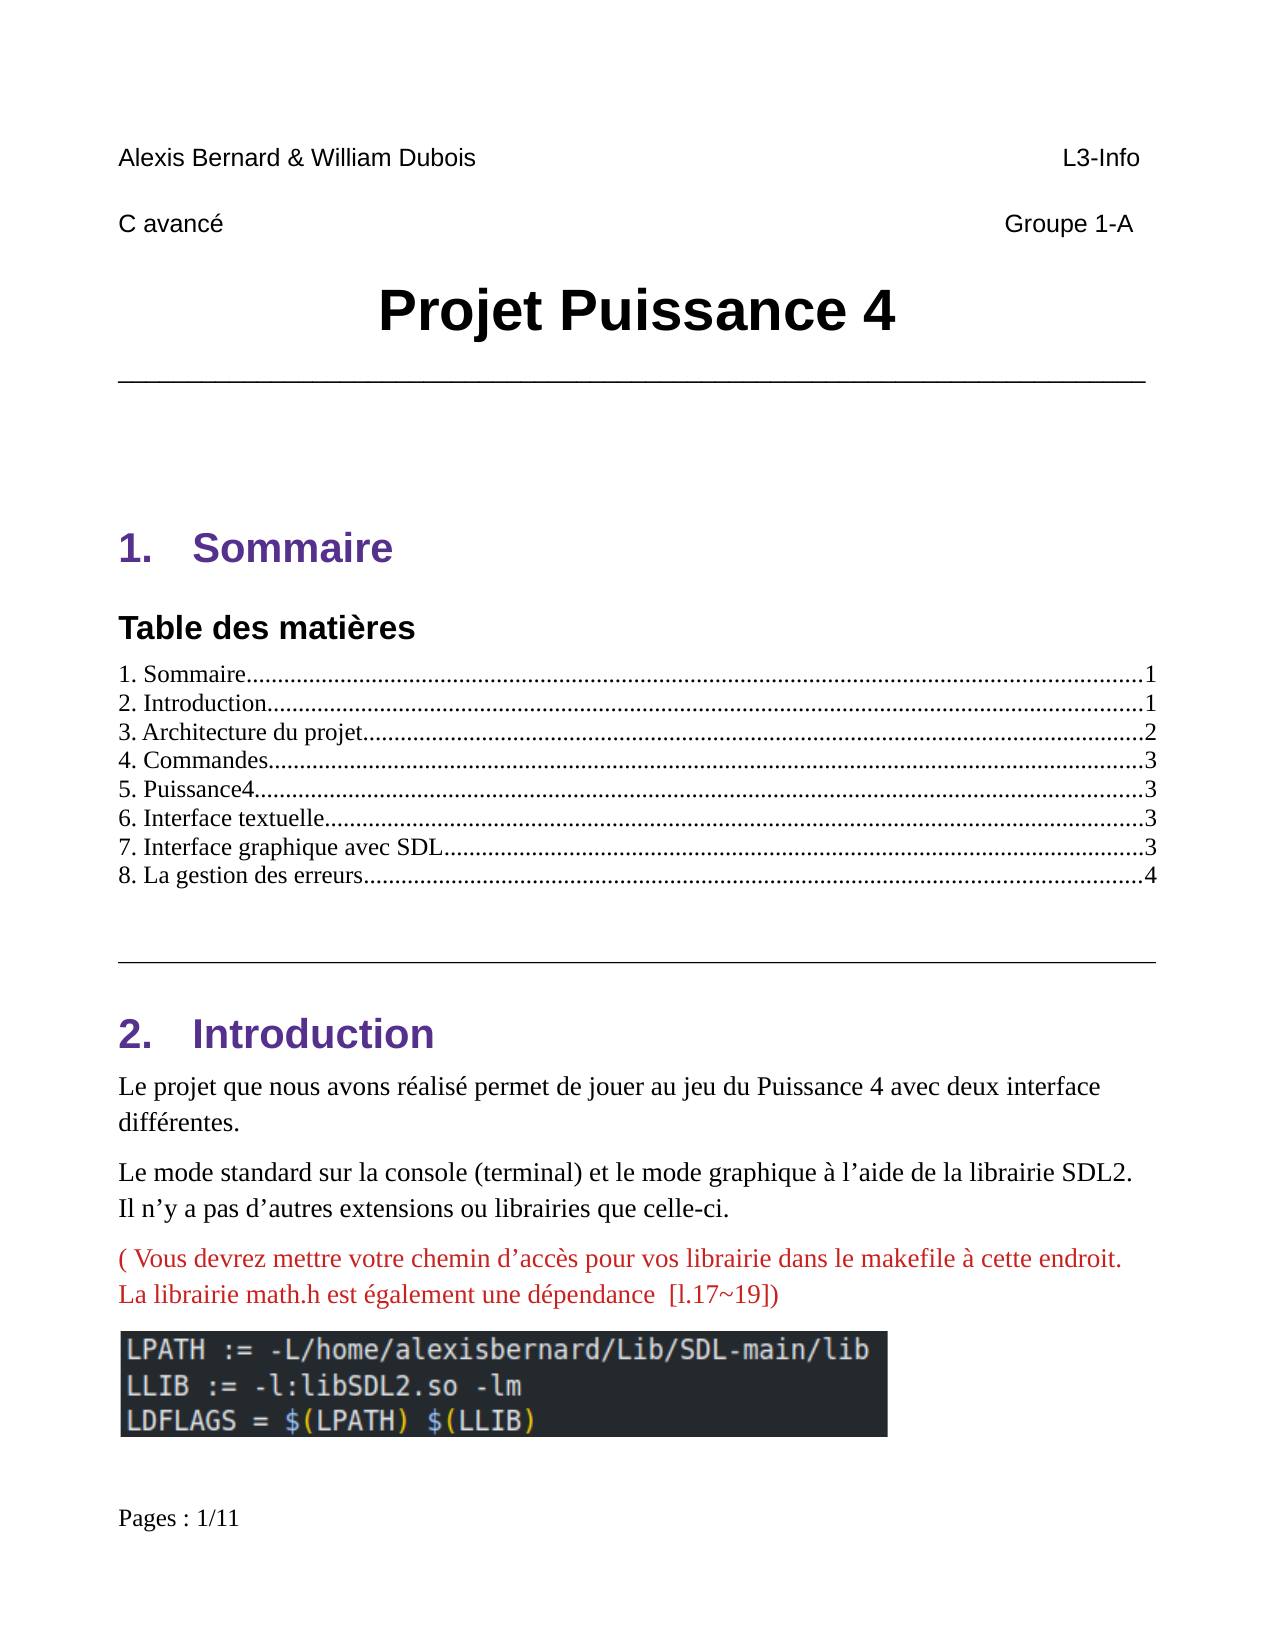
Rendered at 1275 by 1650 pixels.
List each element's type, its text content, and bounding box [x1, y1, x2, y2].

text Le projet que nous avons réalisé permet de jouer au jeu du Puissance 4 avec deux interface différentes. [118, 1070, 1157, 1137]
text 6. Interface textuelle 3 [118, 803, 1157, 832]
subtitle Table des matières [118, 608, 1157, 647]
text 5. Puissance4 3 [118, 774, 1157, 803]
text 3. Architecture du projet 2 [118, 717, 1157, 746]
text __________________________________________________________________________ [118, 355, 1157, 384]
text 4. Commandes 3 [118, 746, 1157, 774]
text ___________________________________________________________________________________ [118, 937, 1157, 966]
text 1. Sommaire 1 [118, 659, 1157, 688]
title Projet Puissance 4 [118, 276, 1157, 343]
subtitle C avancé Groupe 1-A [118, 209, 1157, 238]
subtitle Sommaire [118, 523, 1157, 571]
text Le mode standard sur la console (terminal) et le mode graphique à l’aide de la librairie SDL2. Il n’y a pas d’autres extensions ou librairies que celle-ci. [118, 1156, 1157, 1223]
text 2. Introduction 1 [118, 688, 1157, 717]
text 8. La gestion des erreurs 4 [118, 861, 1157, 889]
subtitle Introduction [118, 1009, 1157, 1057]
subtitle Alexis Bernard & William Dubois L3-Info [118, 143, 1157, 172]
text ( Vous devrez mettre votre chemin d’accès pour vos librairie dans le makefile à cette endroit. La librairie math.h est également une dépendance [l.17~19]) [118, 1242, 1157, 1309]
text 7. Interface graphique avec SDL 3 [118, 832, 1157, 861]
picture [120, 1331, 888, 1437]
